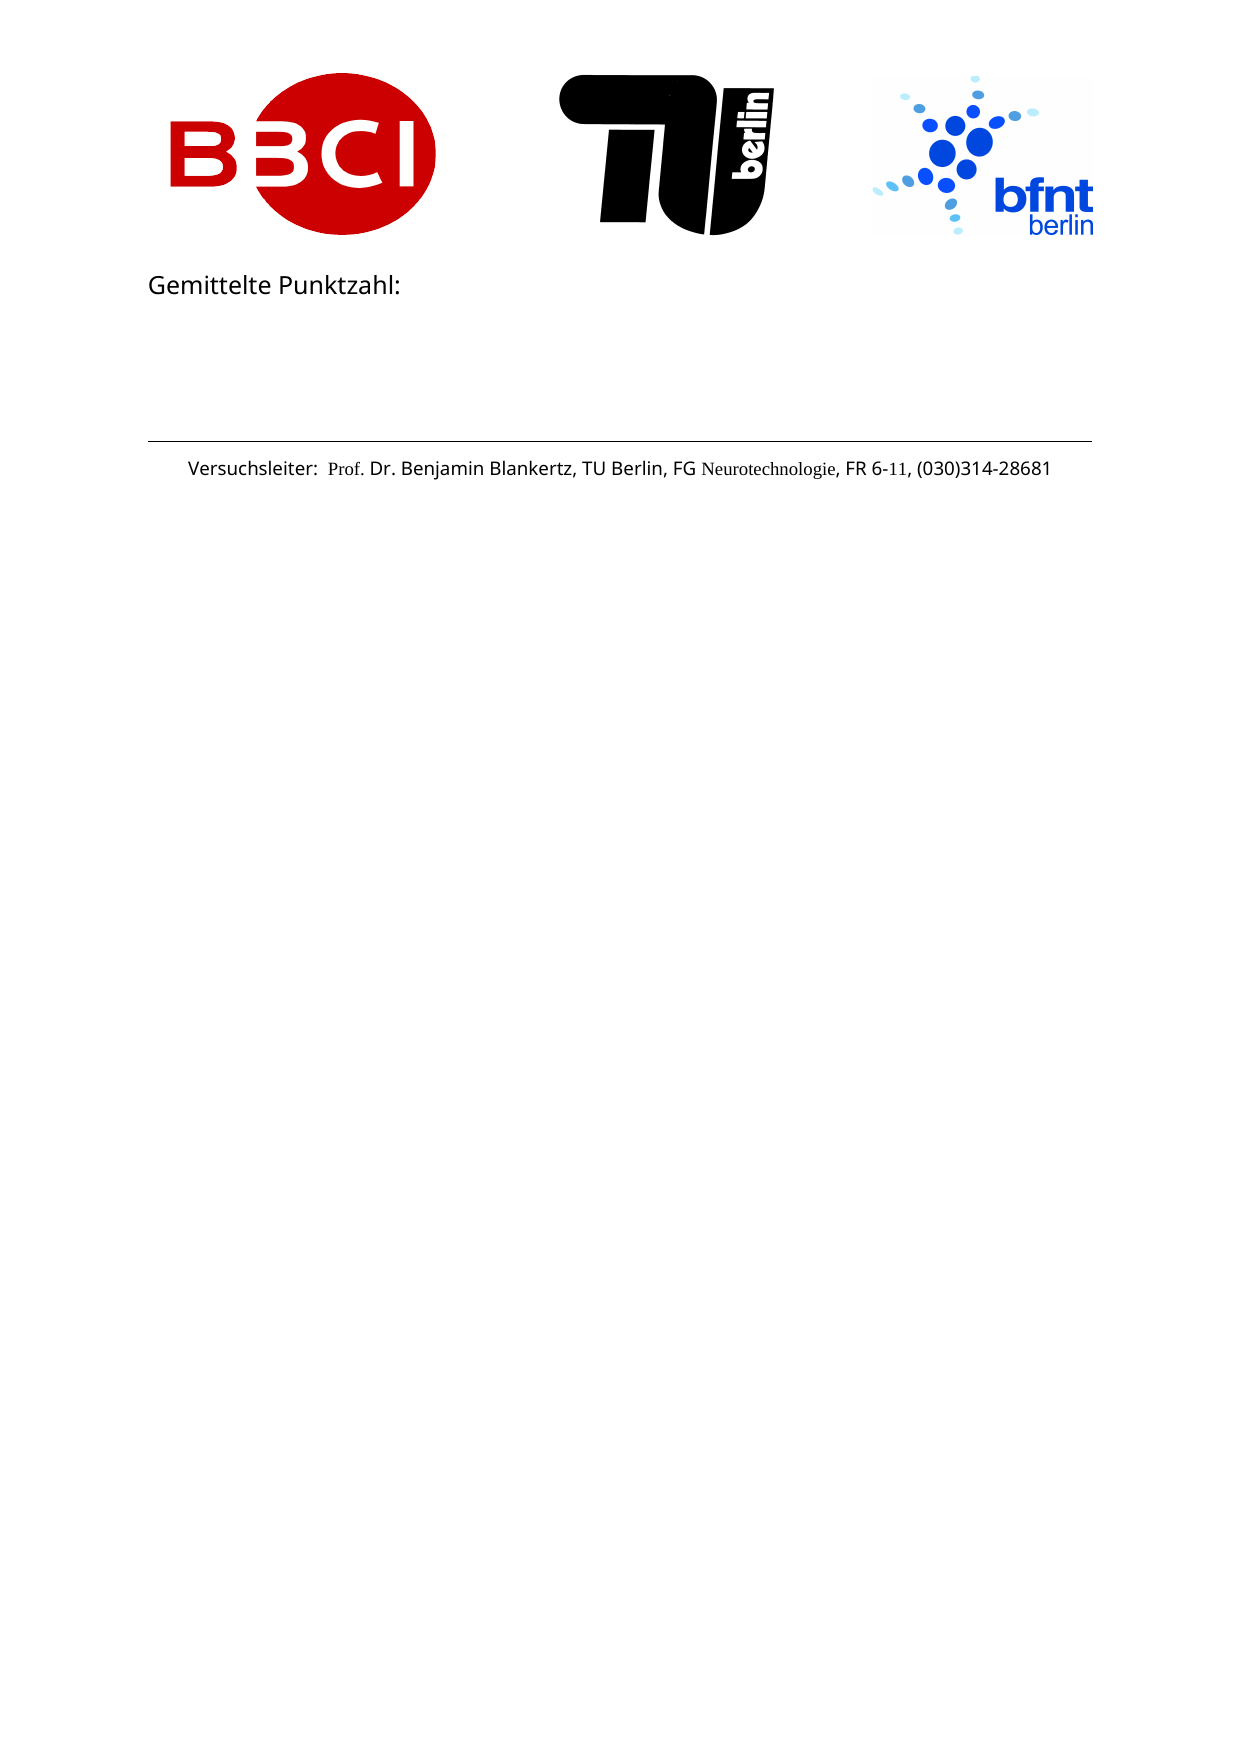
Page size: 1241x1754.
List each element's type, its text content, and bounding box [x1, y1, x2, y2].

picture [147, 73, 436, 235]
picture [872, 76, 1094, 235]
text Gemittelte Punktzahl: [148, 160, 1092, 309]
picture [558, 73, 775, 236]
text Versuchsleiter: Prof. Dr. Benjamin Blankertz, TU Berlin, FG Neurotechnologie, FR 6-11, (030)314-28681 [148, 442, 1092, 483]
